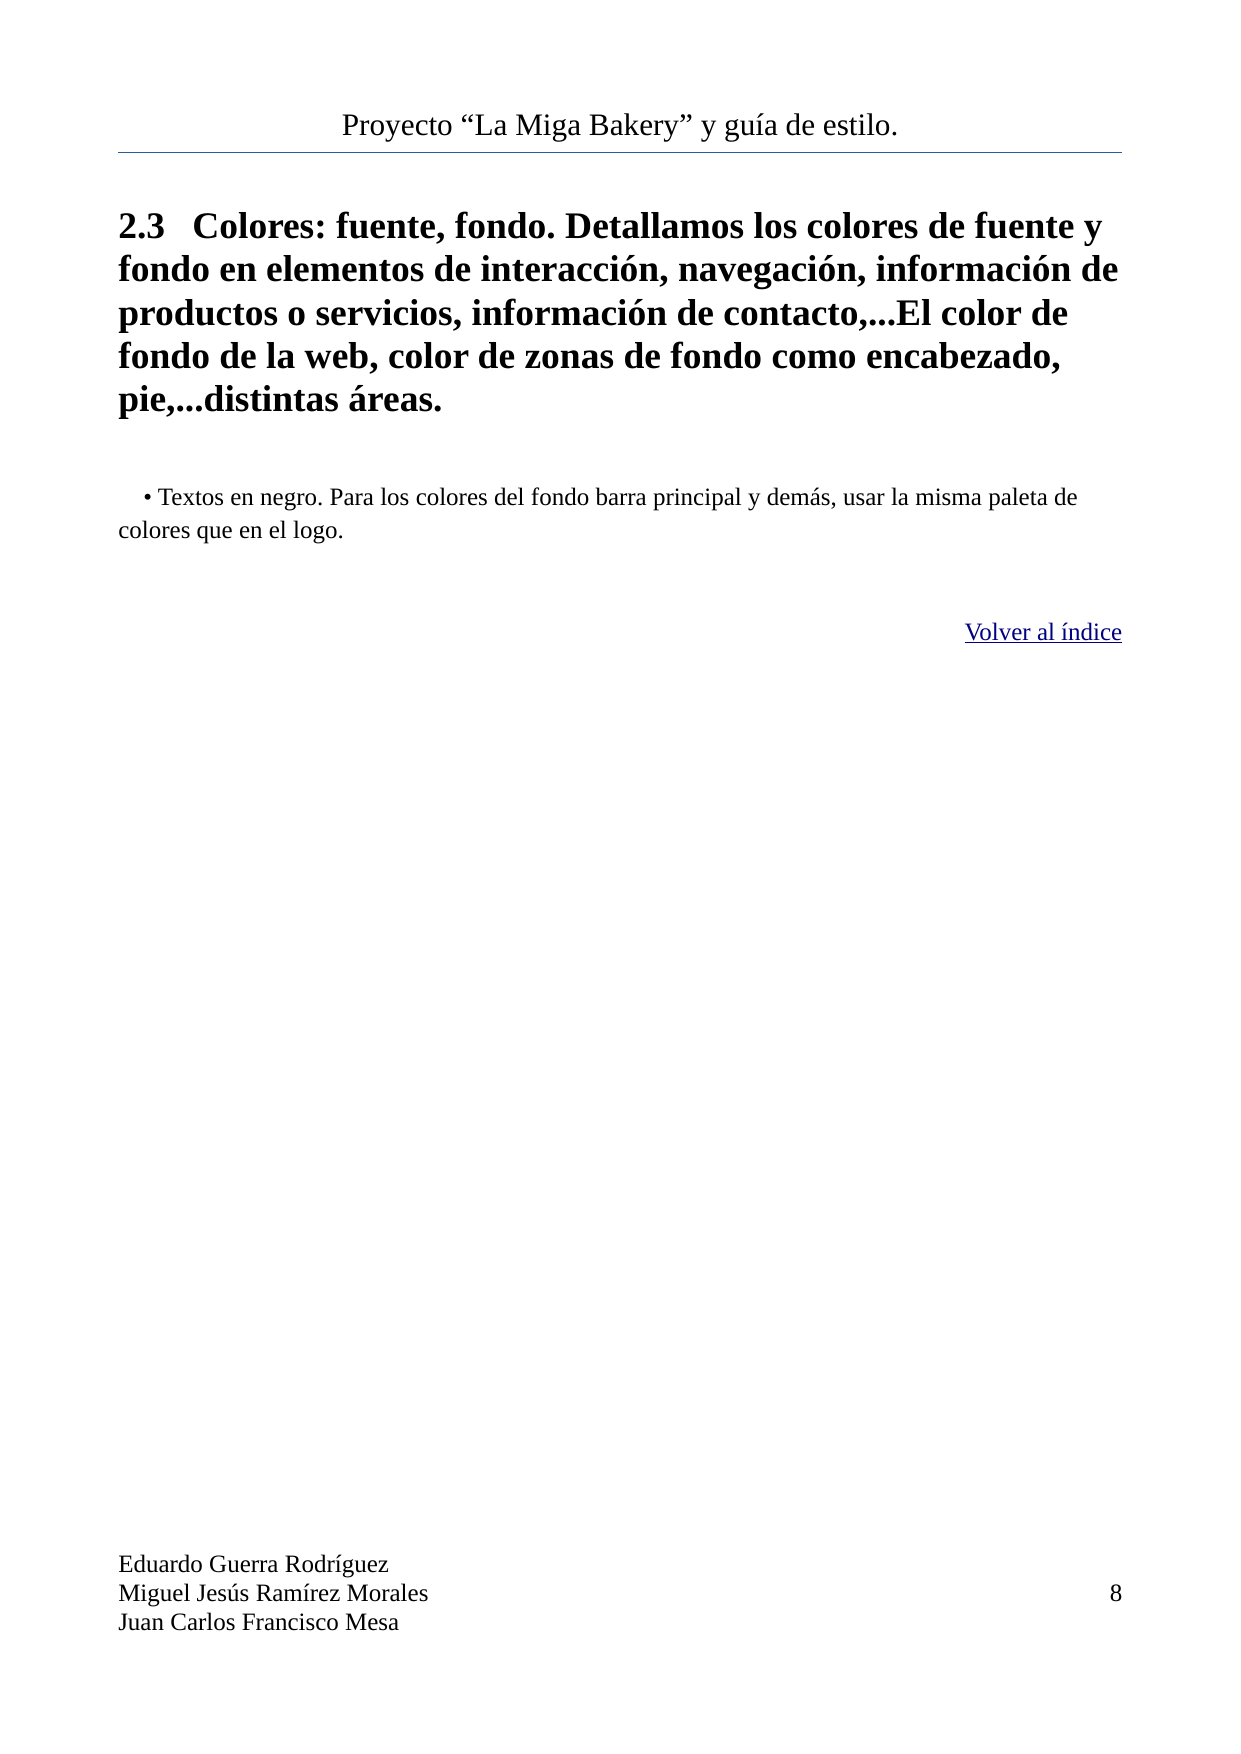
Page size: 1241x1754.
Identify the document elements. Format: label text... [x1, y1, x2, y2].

text • Textos en negro. Para los colores del fondo barra principal y demás, usar la misma paleta de colores que en el logo. [118, 482, 1122, 544]
subtitle 2.3 Colores: fuente, fondo. Detallamos los colores de fuente y fondo en elementos de interacción, navegación, información de productos o servicios, información de contacto,...El color de fondo de la web, color de zonas de fondo como encabezado, pie,...distintas áreas. [118, 204, 1122, 419]
text Volver al índice [118, 617, 1122, 646]
